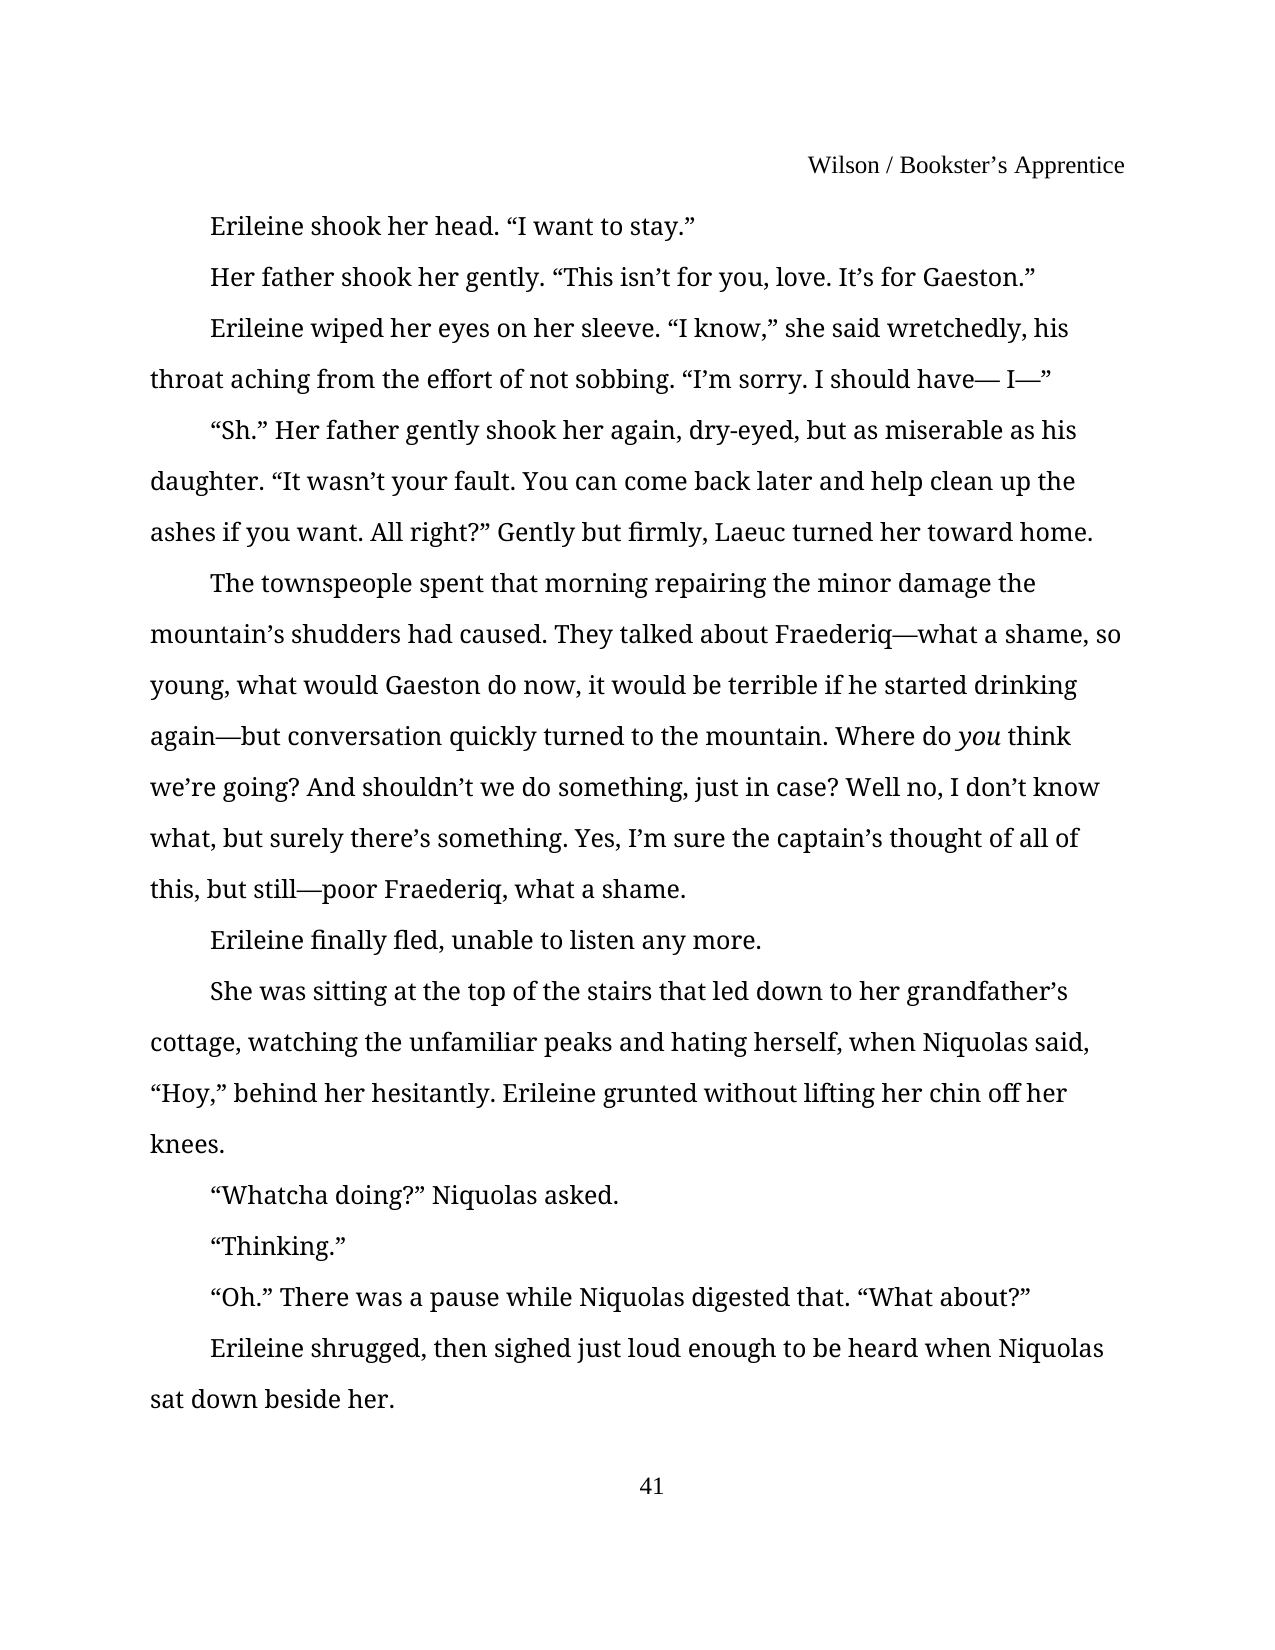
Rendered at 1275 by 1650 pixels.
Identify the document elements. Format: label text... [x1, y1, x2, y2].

text Her father shook her gently. “This isn’t for you, love. It’s for Gaeston.” [150, 259, 1125, 293]
text “Whatcha doing?” Niquolas asked. [150, 1178, 1125, 1212]
text Erileine shrugged, then sighed just loud enough to be heard when Niquolas sat down beside her. [150, 1331, 1125, 1416]
text She was sitting at the top of the stairs that led down to her grandfather’s cottage, watching the unfamiliar peaks and hating herself, when Niquolas said, “Hoy,” behind her hesitantly. Erileine grunted without lifting her chin off her knees. [150, 974, 1125, 1161]
text “Thinking.” [150, 1229, 1125, 1263]
text The townspeople spent that morning repairing the minor damage the mountain’s shudders had caused. They talked about Fraederiq—what a shame, so young, what would Gaeston do now, it would be terrible if he started drinking again—but conversation quickly turned to the mountain. Where do you think we’re going? And shouldn’t we do something, just in case? Well no, I don’t know what, but surely there’s something. Yes, I’m sure the captain’s thought of all of this, but still—poor Fraederiq, what a shame. [150, 566, 1125, 906]
text Erileine finally fled, unable to listen any more. [150, 923, 1125, 957]
text Erileine shook her head. “I want to stay.” [150, 208, 1125, 242]
text Erileine wiped her eyes on her sleeve. “I know,” she said wretchedly, his throat aching from the effort of not sobbing. “I’m sorry. I should have— I—” [150, 310, 1125, 395]
text “Oh.” There was a pause while Niquolas digested that. “What about?” [150, 1280, 1125, 1314]
text “Sh.” Her father gently shook her again, dry-eyed, but as miserable as his daughter. “It wasn’t your fault. You can come back later and help clean up the ashes if you want. All right?” Gently but firmly, Laeuc turned her toward home. [150, 412, 1125, 548]
